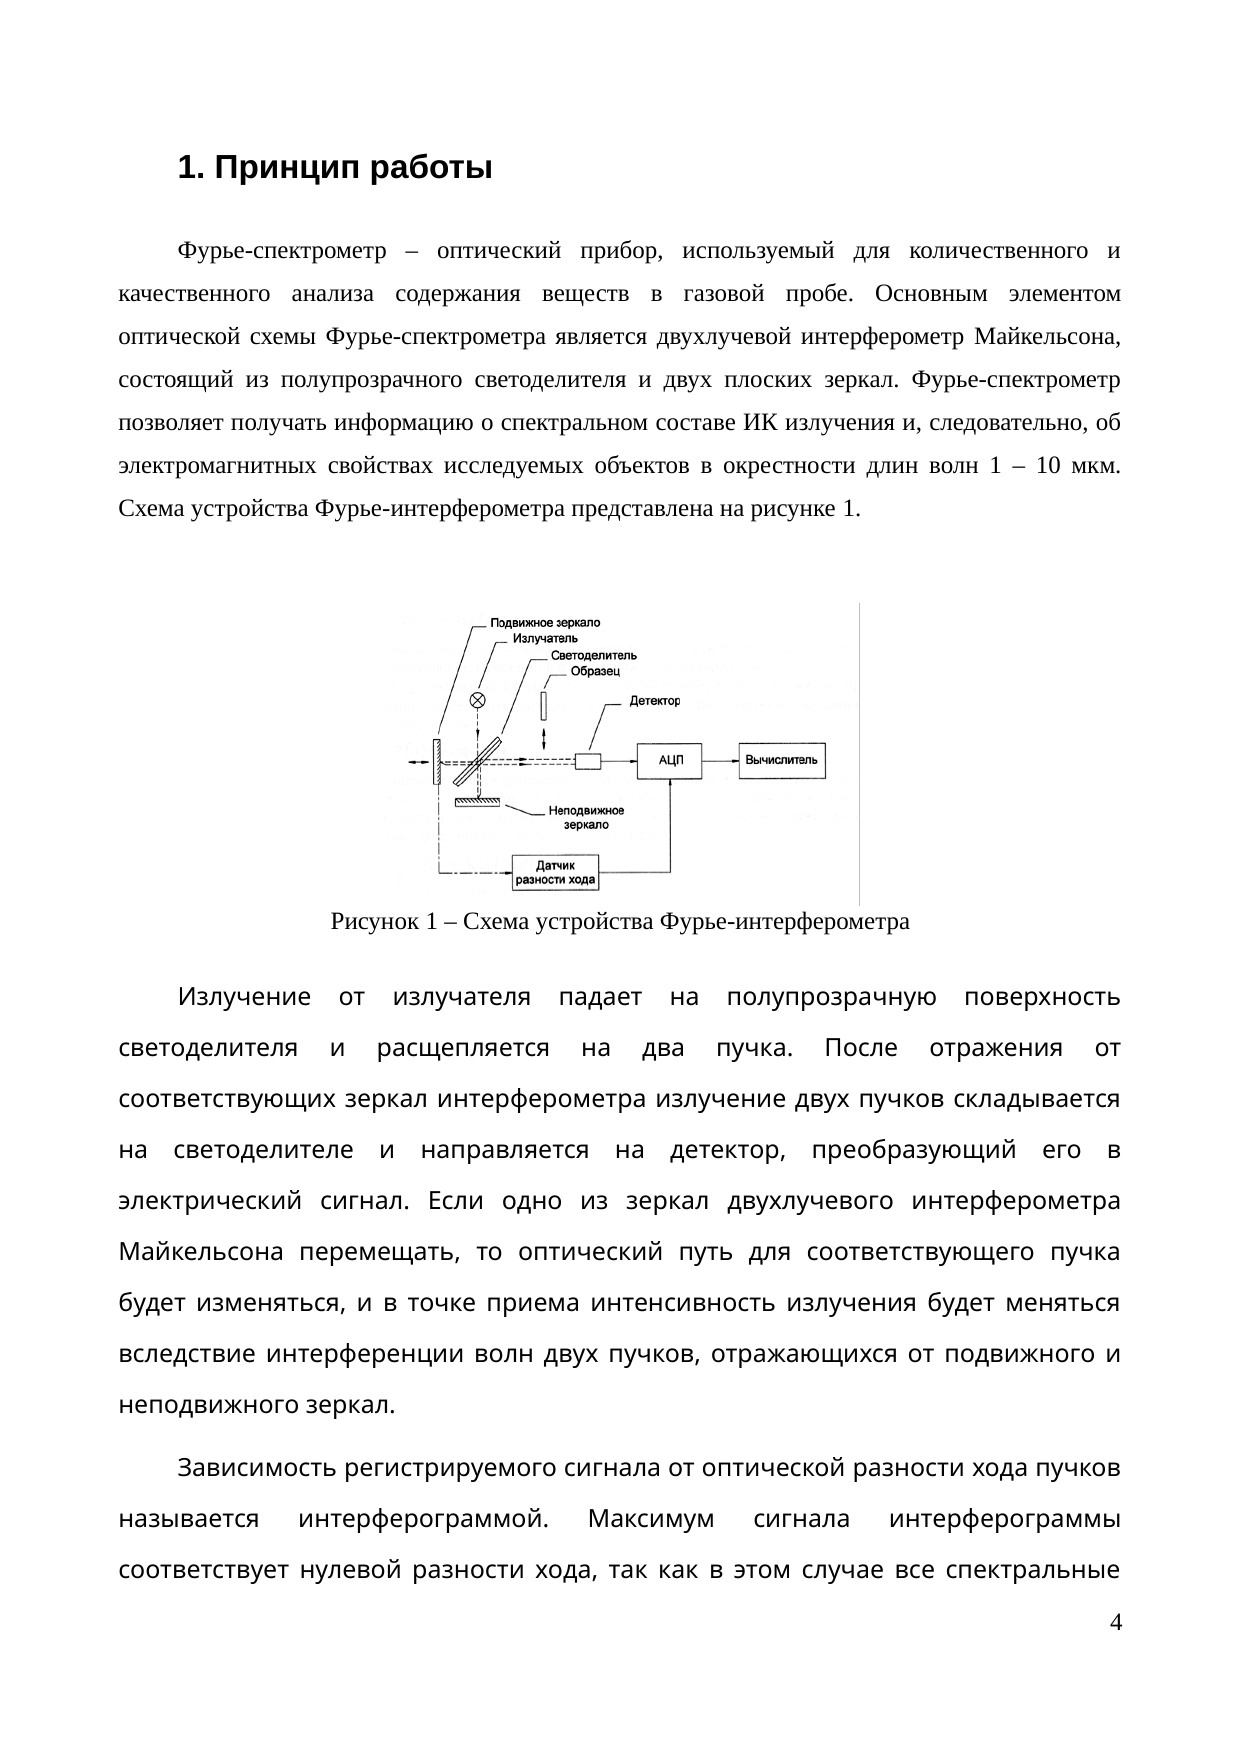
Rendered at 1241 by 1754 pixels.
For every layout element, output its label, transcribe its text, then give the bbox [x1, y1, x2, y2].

text Излучение от излучателя падает на полупрозрачную поверхность светоделителя и расщепляется на два пучка. После отражения от соответствующих зеркал интерферометра излучение двух пучков складывается на светоделителе и направляется на детектор, преобразующий его в электрический сигнал. Если одно из зеркал двухлучевого интерферометра Майкельсона перемещать, то оптический путь для соответствующего пучка будет изменяться, и в точке приема интенсивность излучения будет меняться вследствие интерференции волн двух пучков, отражающихся от подвижного и неподвижного зеркал. [118, 978, 1122, 1421]
text Рисунок 1 – Схема устройства Фурье-интерферометра [118, 906, 1122, 934]
subtitle Принцип работы [118, 148, 1122, 186]
text Фурье-спектрометр – оптический прибор, используемый для количественного и качественного анализа содержания веществ в газовой пробе. Основным элементом оптической схемы Фурье-спектрометра является двухлучевой интерферометр Майкельсона, состоящий из полупрозрачного светоделителя и двух плоских зеркал. Фурье-спектрометр позволяет получать информацию о спектральном составе ИК излучения и, следовательно, об электромагнитных свойствах исследуемых объектов в окрестности длин волн 1 – 10 мкм. Схема устройства Фурье-интерферометра представлена на рисунке 1. [118, 235, 1122, 522]
text Зависимость регистрируемого сигнала от оптической разности хода пучков называется интерферограммой. Максимум сигнала интерферограммы соответствует нулевой разности хода, так как в этом случае все спектральные [118, 1449, 1122, 1586]
picture [380, 603, 860, 906]
